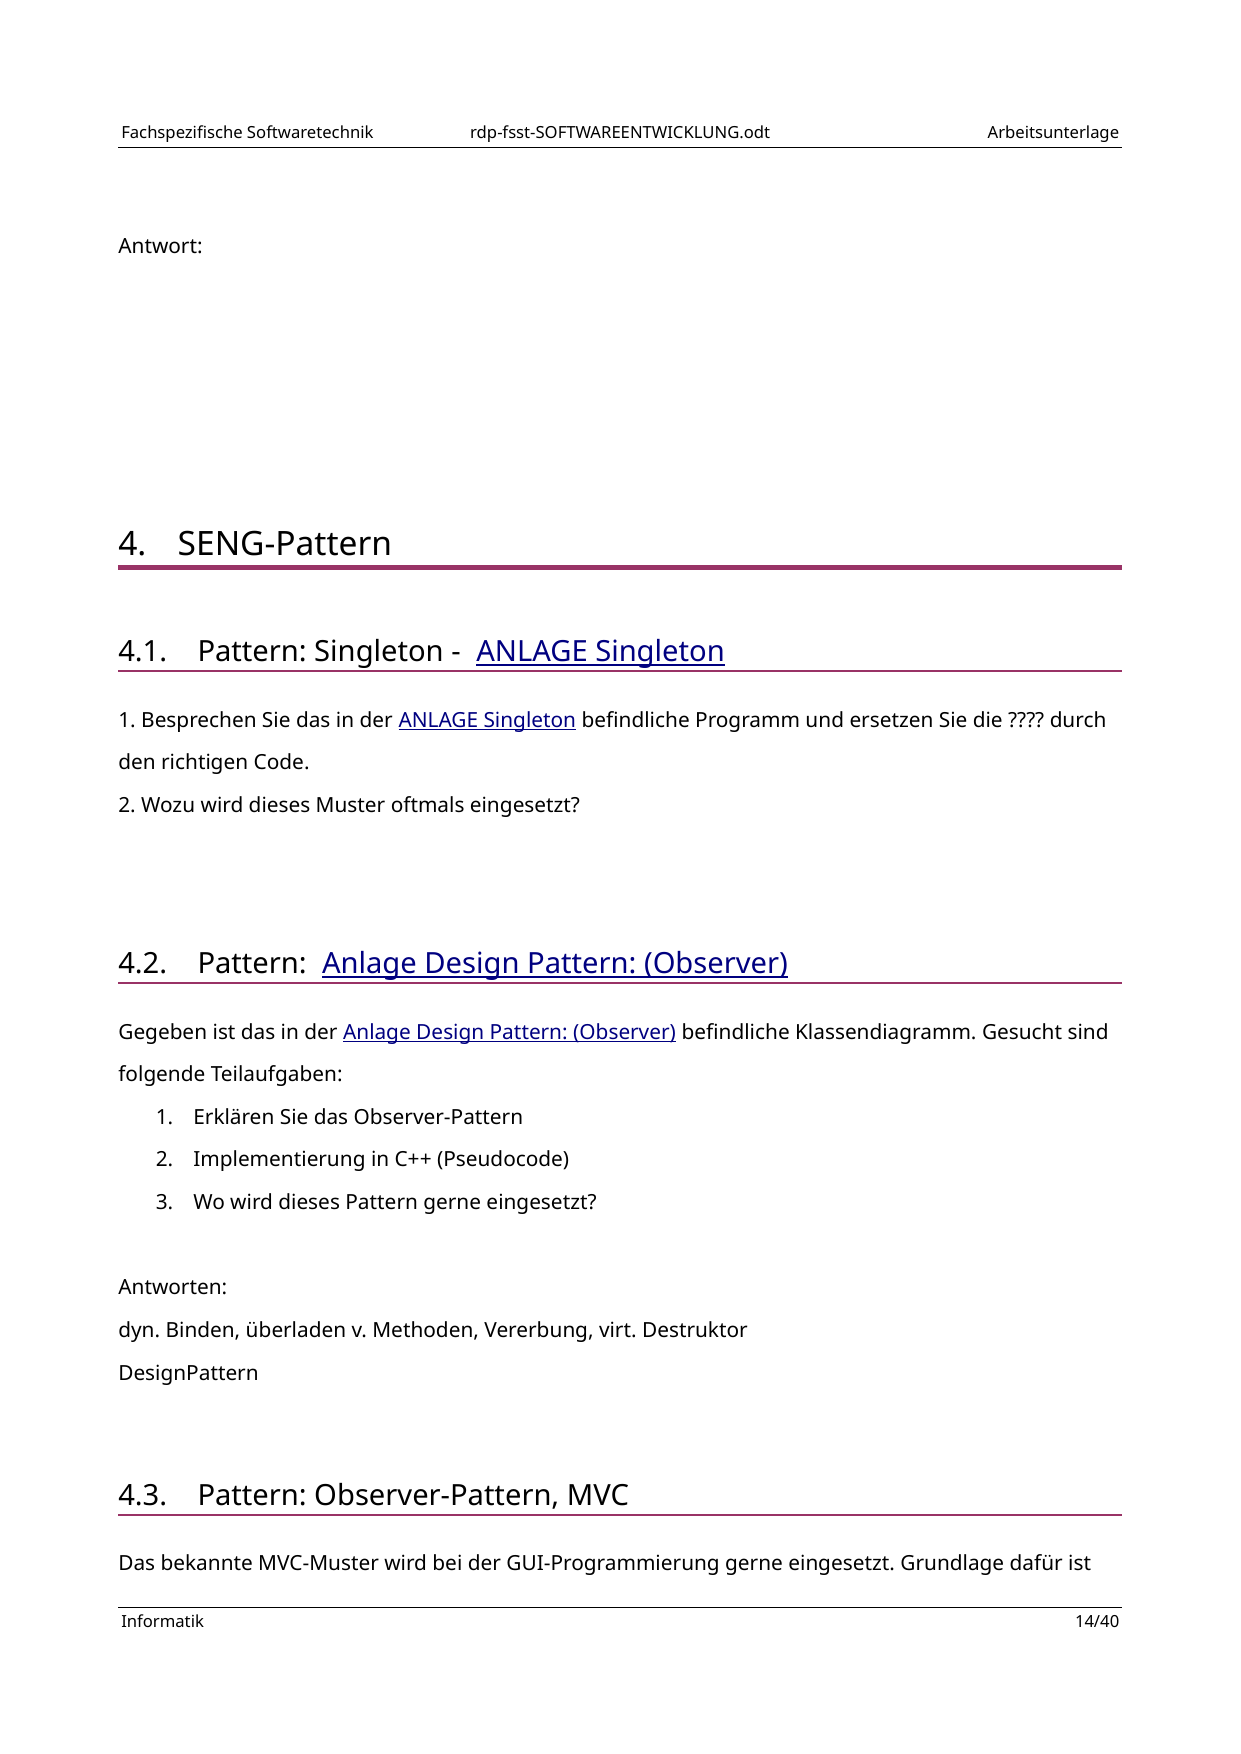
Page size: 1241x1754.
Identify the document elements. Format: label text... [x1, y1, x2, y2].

list Wo wird dieses Pattern gerne eingesetzt? [156, 1187, 1122, 1216]
text Das bekannte MVC-Muster wird bei der GUI-Programmierung gerne eingesetzt. Grundlage dafür ist [118, 1548, 1122, 1577]
list Erklären Sie das Observer-Pattern [156, 1102, 1122, 1130]
text Antworten: [118, 1272, 1122, 1301]
subtitle Pattern: Observer-Pattern, MVC [118, 1474, 1122, 1514]
text dyn. Binden, überladen v. Methoden, Vererbung, virt. Destruktor [118, 1315, 1122, 1343]
list Implementierung in C++ (Pseudocode) [156, 1144, 1122, 1173]
subtitle SENG-Pattern [118, 519, 1122, 565]
subtitle Pattern: Anlage Design Pattern: (Observer) [118, 943, 1122, 982]
text Gegeben ist das in der Anlage Design Pattern: (Observer) befindliche Klassendiagramm. Gesucht sind folgende Teilaufgaben: [118, 1017, 1122, 1088]
text Antwort: [118, 231, 1122, 260]
text DesignPattern [118, 1358, 1122, 1386]
subtitle Pattern: Singleton - ANLAGE Singleton [118, 631, 1122, 670]
text 1. Besprechen Sie das in der ANLAGE Singleton befindliche Programm und ersetzen Sie die ???? durch den richtigen Code. [118, 705, 1122, 776]
text 2. Wozu wird dieses Muster oftmals eingesetzt? [118, 790, 1122, 818]
